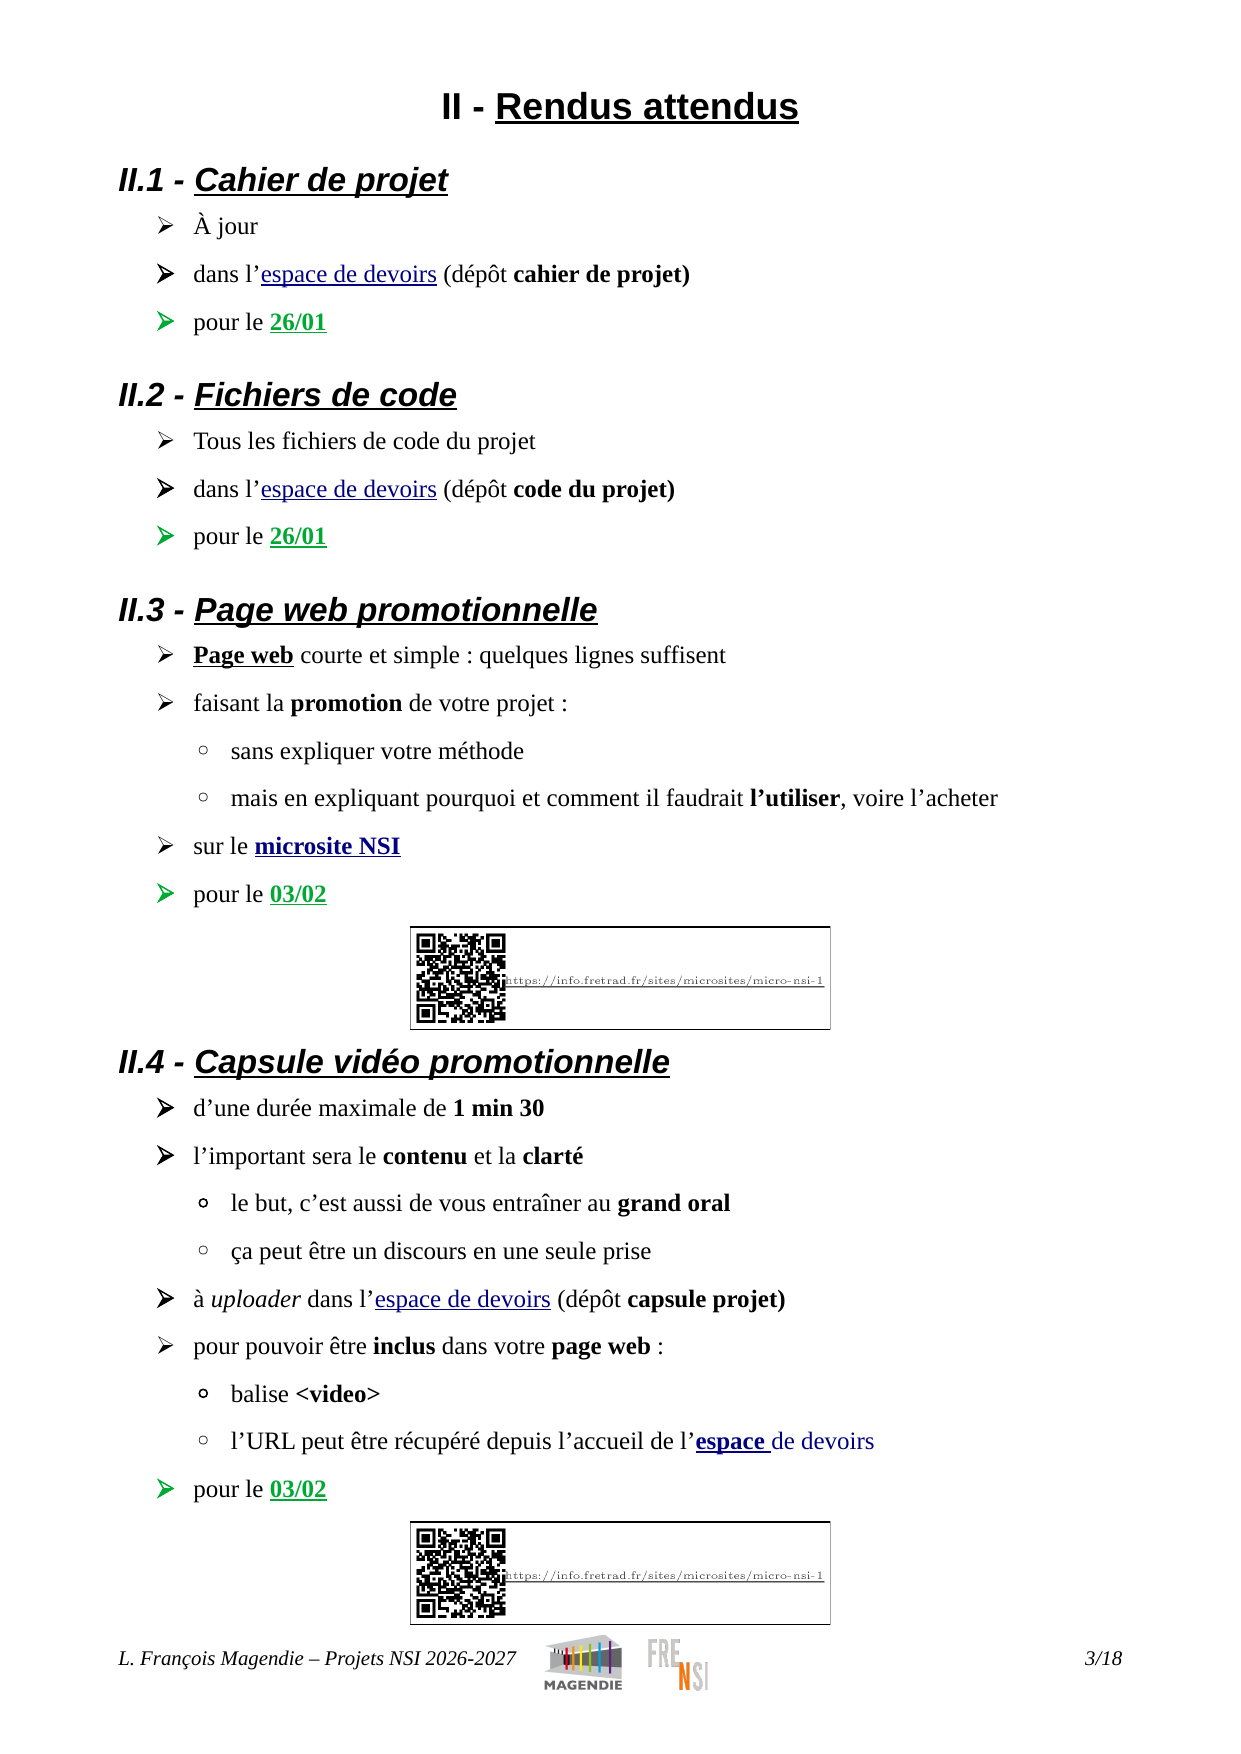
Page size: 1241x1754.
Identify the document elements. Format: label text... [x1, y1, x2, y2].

subtitle Page web promotionnelle [118, 590, 1122, 628]
list d’une durée maximale de 1 min 30 [156, 1093, 1122, 1122]
subtitle Rendus attendus [118, 84, 1122, 127]
list sans expliquer votre méthode [193, 736, 1122, 764]
picture [532, 1635, 633, 1695]
list pour le 26/01 [156, 307, 1122, 335]
list l’important sera le contenu et la clarté [156, 1141, 1122, 1169]
list À jour [156, 211, 1122, 240]
list pour le 26/01 [156, 521, 1122, 550]
list dans l’espace de devoirs (dépôt cahier de projet) [156, 259, 1122, 288]
subtitle Capsule vidéo promotionnelle [118, 1042, 1122, 1081]
list Tous les fichiers de code du projet [156, 426, 1122, 455]
subtitle Fichiers de code [118, 375, 1122, 413]
list le but, c’est aussi de vous entraîner au grand oral [193, 1188, 1122, 1217]
list Page web courte et simple : quelques lignes suffisent [156, 641, 1122, 669]
list mais en expliquant pourquoi et comment il faudrait l’utiliser, voire l’acheter [193, 783, 1122, 812]
picture [410, 926, 831, 1030]
list sur le microsite NSI [156, 831, 1122, 860]
list pour le 03/02 [156, 1474, 1122, 1503]
list faisant la promotion de votre projet : [156, 688, 1122, 717]
list pour pouvoir être inclus dans votre page web : [156, 1331, 1122, 1360]
picture [648, 1639, 708, 1691]
list balise <video> [193, 1379, 1122, 1408]
subtitle Cahier de projet [118, 161, 1122, 199]
list dans l’espace de devoirs (dépôt code du projet) [156, 474, 1122, 502]
list pour le 03/02 [156, 879, 1122, 907]
list à uploader dans l’espace de devoirs (dépôt capsule projet) [156, 1284, 1122, 1312]
list ça peut être un discours en une seule prise [193, 1236, 1122, 1265]
picture [410, 1521, 831, 1625]
list l’URL peut être récupéré depuis l’accueil de l’espace de devoirs [193, 1426, 1122, 1455]
